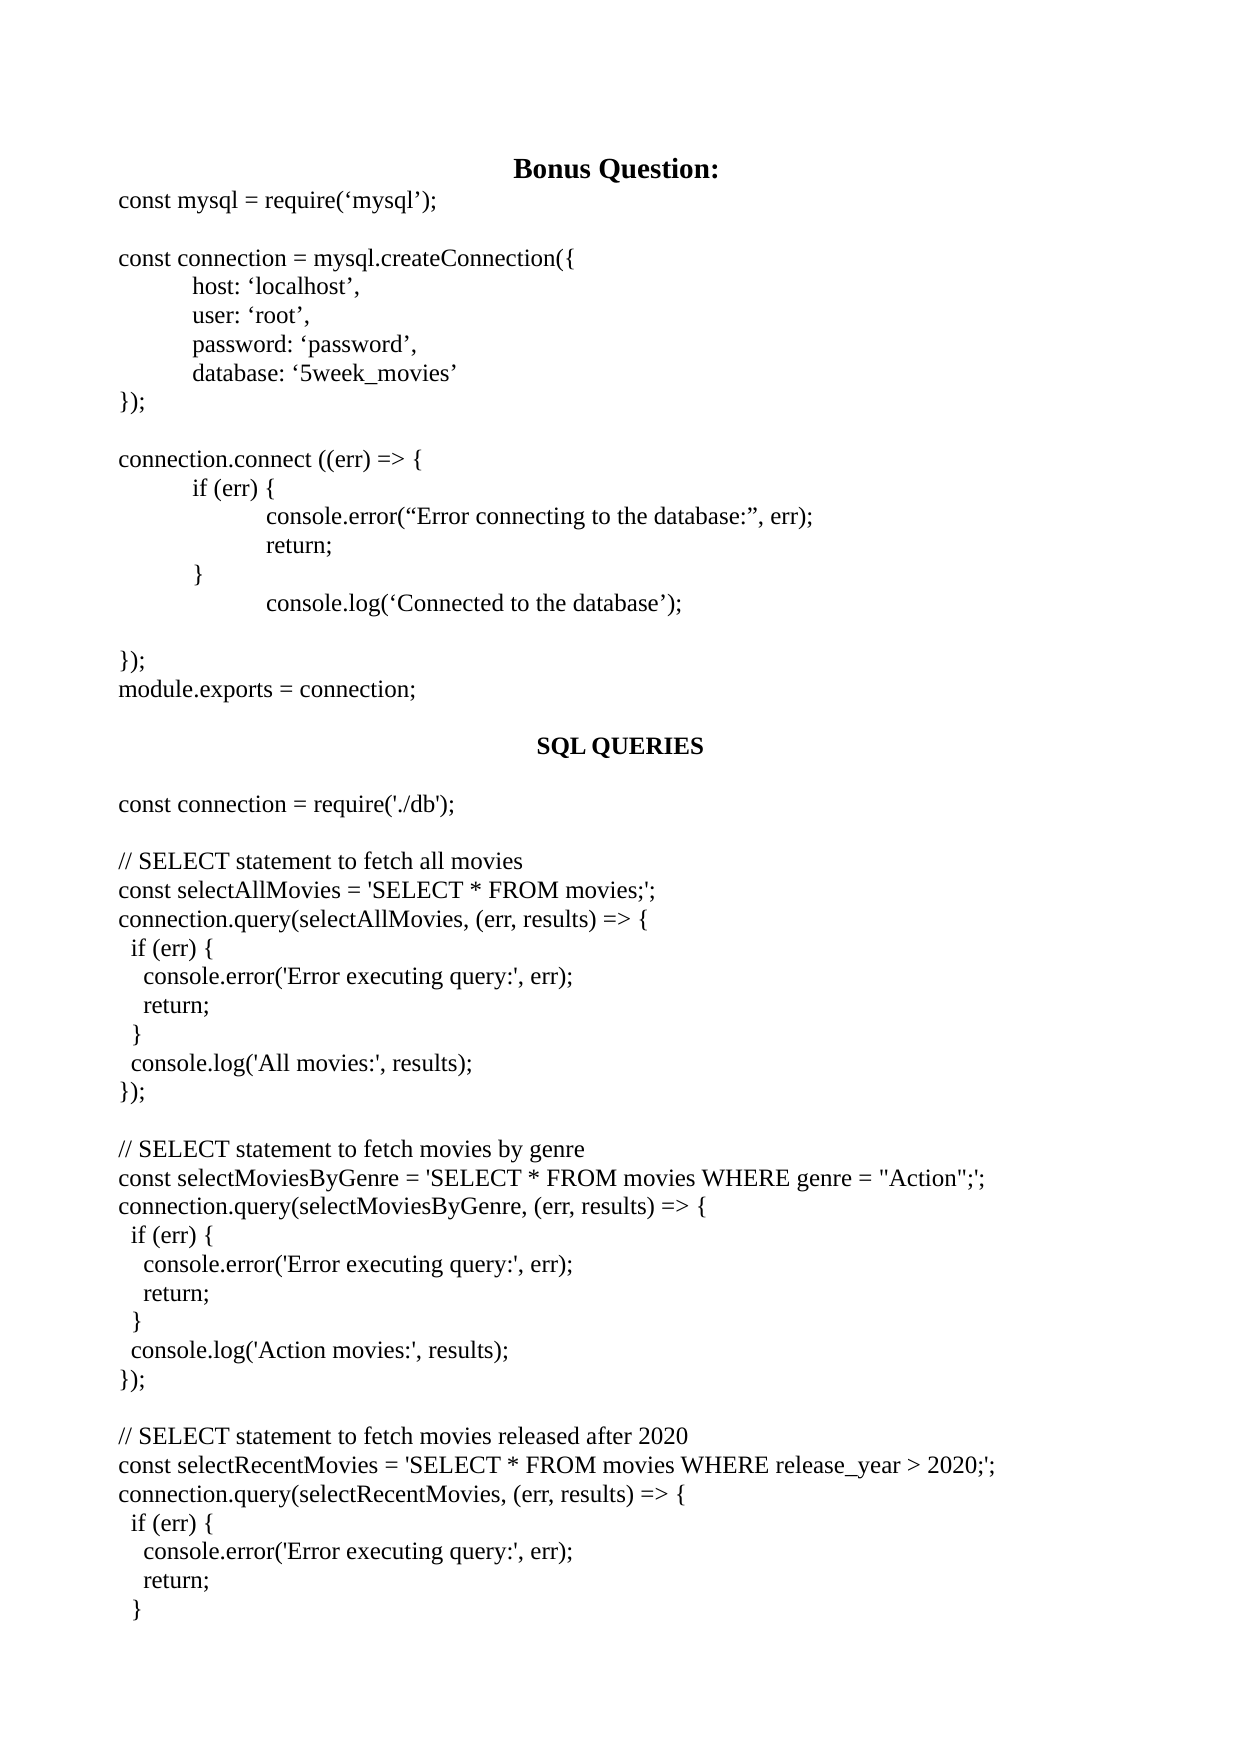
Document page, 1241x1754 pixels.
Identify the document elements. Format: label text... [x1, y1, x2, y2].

text if (err) { [118, 933, 1122, 961]
text const selectRecentMovies = 'SELECT * FROM movies WHERE release_year > 2020;'; [118, 1450, 1122, 1479]
text if (err) { [118, 1220, 1122, 1249]
text console.error('Error executing query:', err); [118, 961, 1122, 990]
text connection.query(selectRecentMovies, (err, results) => { [118, 1479, 1122, 1508]
text if (err) { [118, 1508, 1122, 1536]
text console.error(“Error connecting to the database:”, err); [118, 501, 1122, 530]
text SQL QUERIES [118, 731, 1122, 760]
text const mysql = require(‘mysql’); [118, 185, 1122, 214]
text // SELECT statement to fetch movies by genre [118, 1134, 1122, 1163]
text }); [118, 645, 1122, 674]
text const connection = require('./db'); [118, 789, 1122, 818]
text }); [118, 386, 1122, 415]
text return; [118, 1278, 1122, 1306]
text connection.connect ((err) => { [118, 444, 1122, 473]
text return; [118, 530, 1122, 559]
text } [118, 1594, 1122, 1623]
text password: ‘password’, [118, 329, 1122, 358]
text const selectAllMovies = 'SELECT * FROM movies;'; [118, 875, 1122, 904]
text const connection = mysql.createConnection({ [118, 243, 1122, 271]
text // SELECT statement to fetch movies released after 2020 [118, 1421, 1122, 1450]
text } [118, 1306, 1122, 1335]
text console.error('Error executing query:', err); [118, 1536, 1122, 1565]
text return; [118, 990, 1122, 1019]
text }); [118, 1364, 1122, 1393]
text console.error('Error executing query:', err); [118, 1249, 1122, 1278]
text console.log('All movies:', results); [118, 1048, 1122, 1076]
text connection.query(selectAllMovies, (err, results) => { [118, 904, 1122, 933]
text } [118, 559, 1122, 588]
text database: ‘5week_movies’ [118, 358, 1122, 386]
text console.log('Action movies:', results); [118, 1335, 1122, 1364]
text // SELECT statement to fetch all movies [118, 846, 1122, 875]
text }); [118, 1076, 1122, 1105]
text console.log(‘Connected to the database’); [118, 588, 1122, 616]
text const selectMoviesByGenre = 'SELECT * FROM movies WHERE genre = "Action";'; [118, 1163, 1122, 1191]
text Bonus Question: [118, 152, 1122, 185]
text if (err) { [118, 473, 1122, 501]
text user: ‘root’, [118, 300, 1122, 329]
text connection.query(selectMoviesByGenre, (err, results) => { [118, 1191, 1122, 1220]
text return; [118, 1565, 1122, 1594]
text module.exports = connection; [118, 674, 1122, 703]
text } [118, 1019, 1122, 1048]
text host: ‘localhost’, [118, 271, 1122, 300]
